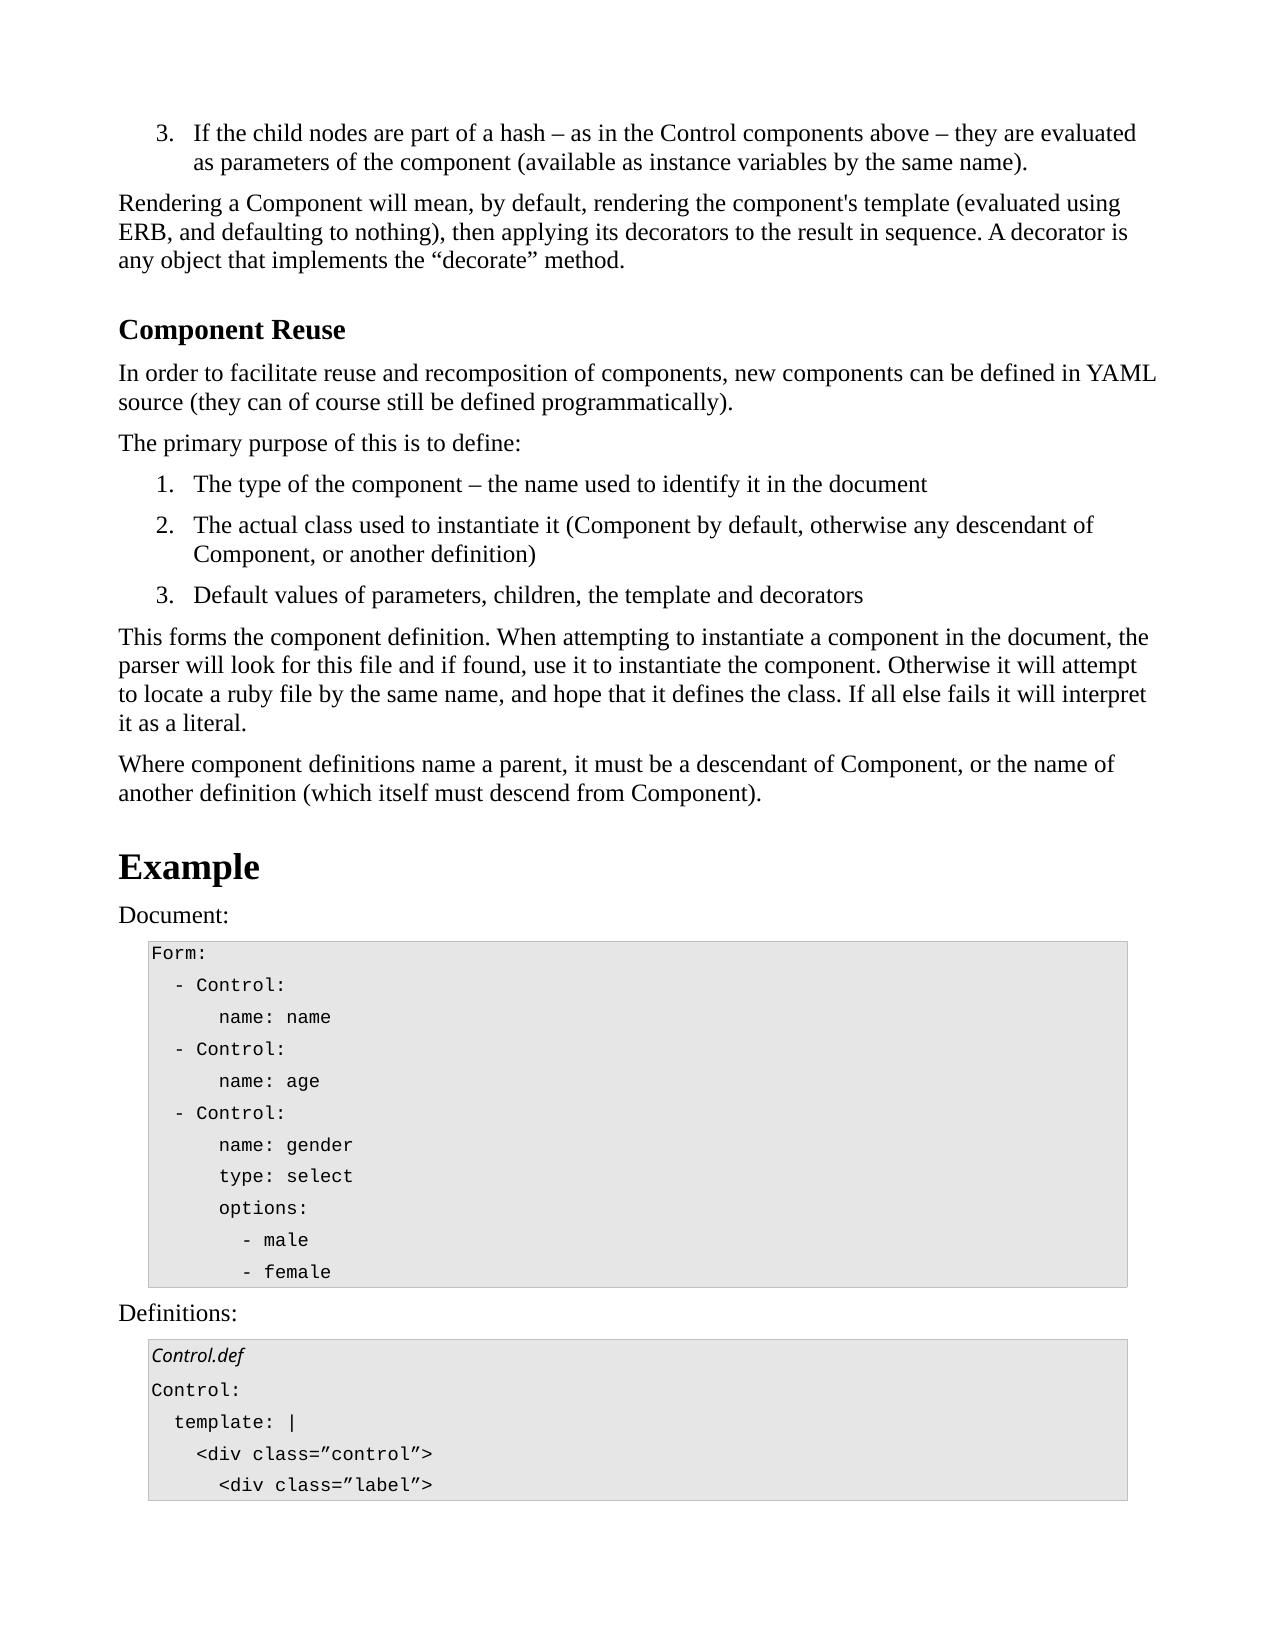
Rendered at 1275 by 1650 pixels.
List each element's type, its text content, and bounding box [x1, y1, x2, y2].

text - Control: [149, 1100, 1127, 1125]
text The primary purpose of this is to define: [118, 428, 1157, 457]
list If the child nodes are part of a hash – as in the Control components above – they are evaluated as parameters of the component (available as instance variables by the same name). [156, 118, 1157, 176]
text - female [149, 1260, 1127, 1287]
list The type of the component – the name used to identify it in the document [156, 469, 1157, 498]
text - Control: [149, 1037, 1127, 1061]
text - Control: [149, 973, 1127, 997]
subtitle Example [118, 844, 1157, 887]
text Form: [149, 942, 1127, 965]
list Default values of parameters, children, the template and decorators [156, 580, 1157, 609]
text In order to facilitate reuse and recomposition of components, new components can be defined in YAML source (they can of course still be defined programmatically). [118, 358, 1157, 415]
text name: name [149, 1005, 1127, 1029]
text Rendering a Component will mean, by default, rendering the component's template (evaluated using ERB, and defaulting to nothing), then applying its decorators to the result in sequence. A decorator is any object that implements the “decorate” method. [118, 188, 1157, 274]
text This forms the component definition. When attempting to instantiate a component in the document, the parser will look for this file and if found, use it to instantiate the component. Otherwise it will attempt to locate a ruby file by the same name, and hope that it defines the class. If all else fails it will interpret it as a literal. [118, 622, 1157, 737]
text <div class=”label”> [149, 1473, 1127, 1500]
text Definitions: [118, 1298, 1157, 1327]
text options: [149, 1196, 1127, 1220]
text type: select [149, 1164, 1127, 1188]
text Control.def [149, 1340, 1127, 1368]
text Document: [118, 900, 1157, 928]
text Where component definitions name a parent, it must be a descendant of Component, or the name of another definition (which itself must descend from Component). [118, 749, 1157, 807]
text - male [149, 1228, 1127, 1252]
text name: gender [149, 1132, 1127, 1157]
text name: age [149, 1068, 1127, 1093]
text Control: [149, 1377, 1127, 1402]
list The actual class used to instantiate it (Component by default, otherwise any descendant of Component, or another definition) [156, 510, 1157, 568]
text <div class=”control”> [149, 1441, 1127, 1466]
text template: | [149, 1409, 1127, 1434]
subtitle Component Reuse [118, 312, 1157, 345]
